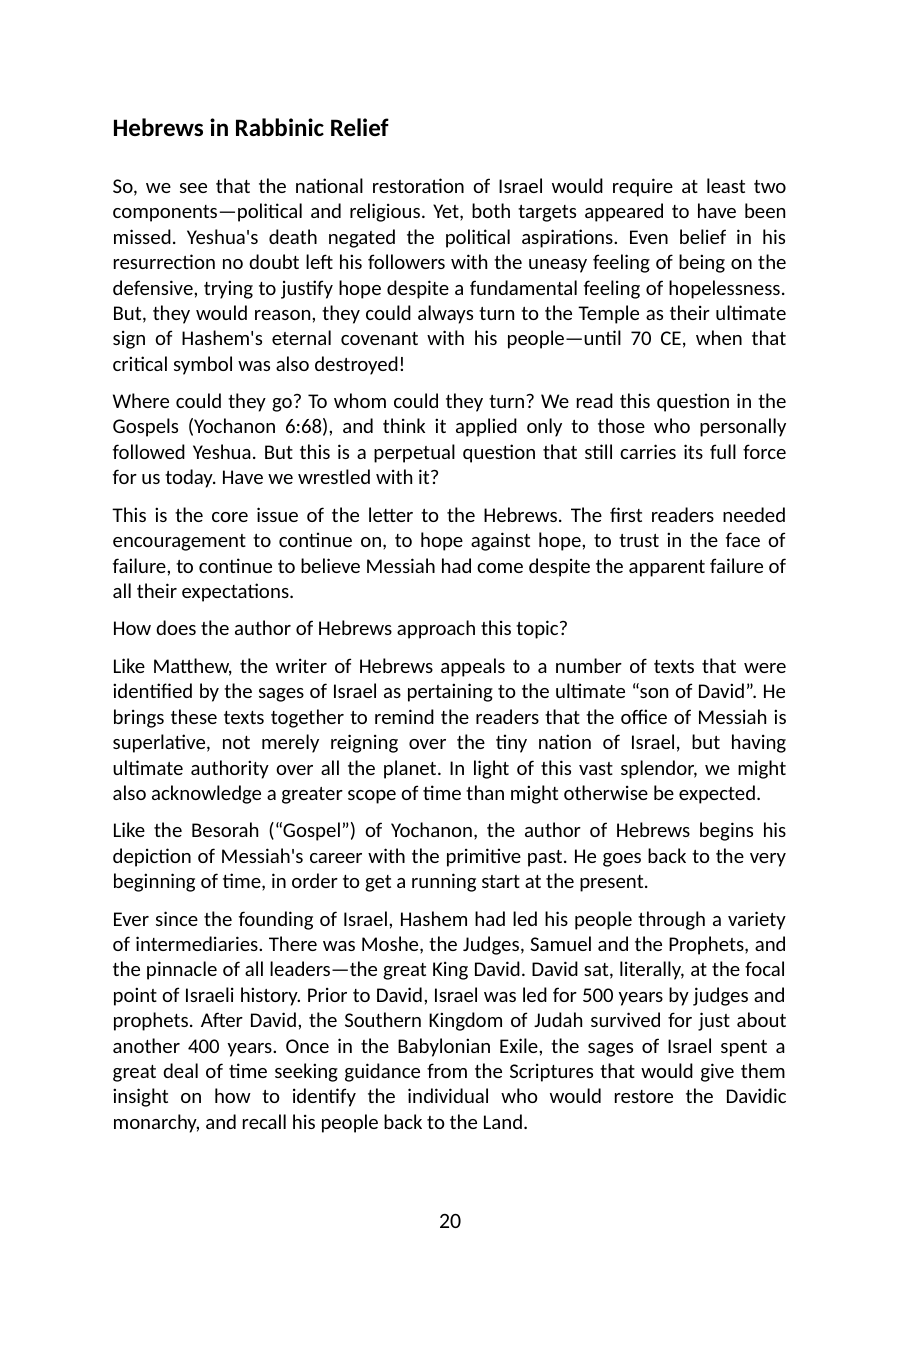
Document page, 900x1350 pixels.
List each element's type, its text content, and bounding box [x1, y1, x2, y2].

text How does the author of Hebrews approach this topic? [112, 616, 787, 641]
text Like the Besorah (“Gospel”) of Yochanon, the author of Hebrews begins his depiction of Messiah's career with the primitive past. He goes back to the very beginning of time, in order to get a running start at the present. [112, 817, 787, 894]
text This is the core issue of the letter to the Hebrews. The first readers needed encouragement to continue on, to hope against hope, to trust in the face of failure, to continue to believe Messiah had come despite the apparent failure of all their expectations. [112, 502, 787, 604]
text Like Matthew, the writer of Hebrews appeals to a number of texts that were identified by the sages of Israel as pertaining to the ultimate “son of David”. He brings these texts together to remind the readers that the office of Messiah is superlative, not merely reigning over the tiny nation of Israel, but having ultimate authority over all the planet. In light of this vast splendor, we might also acknowledge a greater scope of time than might otherwise be expected. [112, 653, 787, 806]
text So, we see that the national restoration of Israel would require at least two components—political and religious. Yet, both targets appeared to have been missed. Yeshua's death negated the political aspirations. Even belief in his resurrection no doubt left his followers with the uneasy feeling of being on the defensive, trying to justify hope despite a fundamental feeling of hopelessness. But, they would reason, they could always turn to the Temple as their ultimate sign of Hashem's eternal covenant with his people—until 70 CE, when that critical symbol was also destroyed! [112, 173, 787, 376]
text Where could they go? To whom could they turn? We read this question in the Gospels (Yochanon 6:68), and think it applied only to those who personally followed Yeshua. But this is a perpetual question that still carries its full force for us today. Have we wrestled with it? [112, 388, 787, 490]
text Ever since the founding of Israel, Hashem had led his people through a variety of intermediaries. There was Moshe, the Judges, Samuel and the Prophets, and the pinnacle of all leaders—the great King David. David sat, literally, at the focal point of Israeli history. Prior to David, Israel was led for 500 years by judges and prophets. After David, the Southern Kingdom of Judah survived for just about another 400 years. Once in the Babylonian Exile, the sages of Israel spent a great deal of time seeking guidance from the Scriptures that would give them insight on how to identify the individual who would restore the Davidic monarchy, and recall his people back to the Land. [112, 906, 787, 1134]
